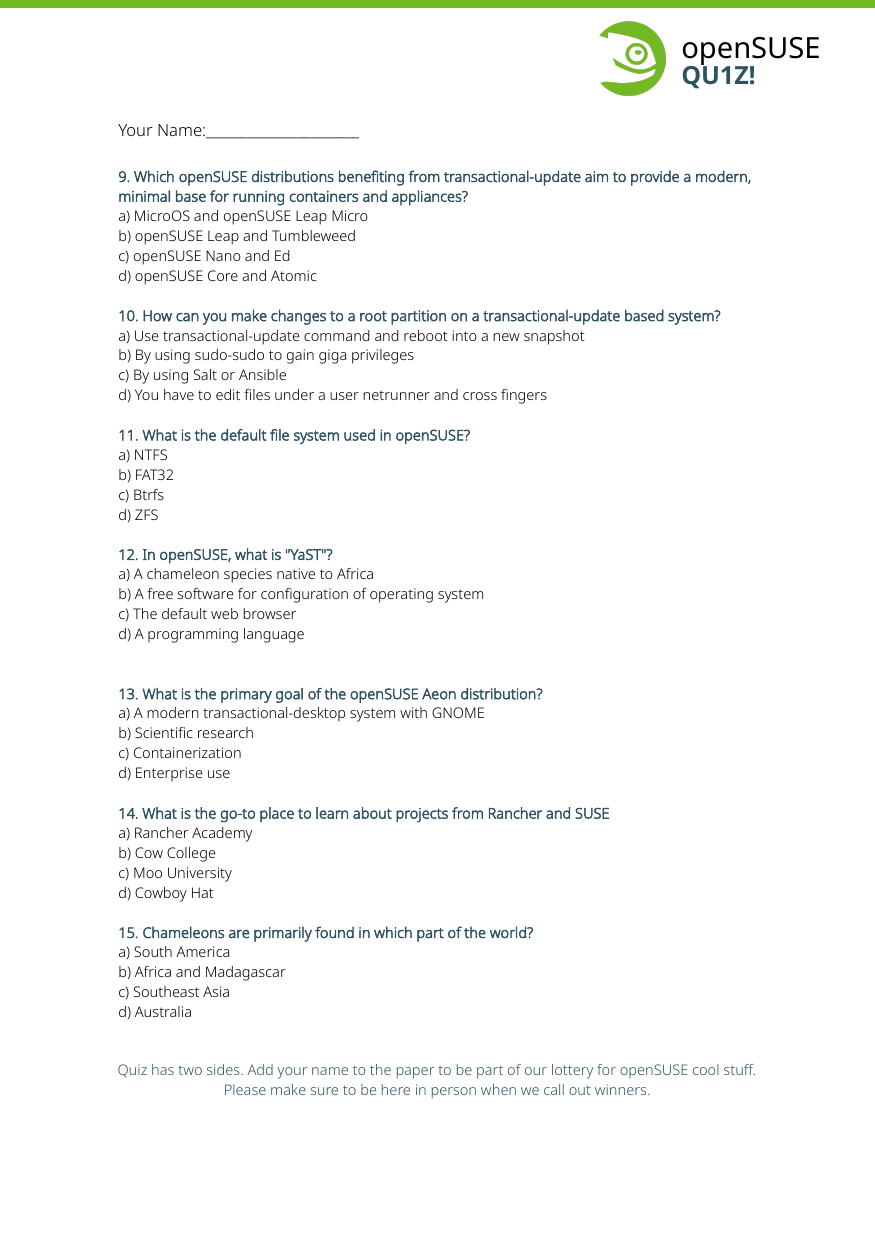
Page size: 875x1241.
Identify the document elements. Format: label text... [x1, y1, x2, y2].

text 10. How can you make changes to a root partition on a transactional-update based system? [118, 305, 756, 325]
text c) openSUSE Nano and Ed [118, 246, 756, 266]
picture [586, 17, 671, 101]
text 12. In openSUSE, what is "YaST"? [118, 544, 756, 564]
text b) Africa and Madagascar [118, 962, 756, 982]
text a) South America [118, 942, 756, 962]
text d) A programming language [118, 624, 756, 644]
text a) Rancher Academy [118, 823, 756, 843]
text a) A modern transactional-desktop system with GNOME [118, 703, 756, 723]
text 13. What is the primary goal of the openSUSE Aeon distribution? [118, 683, 756, 703]
text 9. Which openSUSE distributions benefiting from transactional-update aim to provide a modern, minimal base for running containers and appliances? [118, 166, 756, 206]
text c) Btrfs [118, 484, 756, 504]
text c) The default web browser [118, 604, 756, 624]
text b) FAT32 [118, 464, 756, 484]
text d) ZFS [118, 504, 756, 524]
text d) You have to edit files under a user netrunner and cross fingers [118, 385, 756, 405]
text c) Southeast Asia [118, 982, 756, 1002]
text 14. What is the go-to place to learn about projects from Rancher and SUSE [118, 803, 756, 823]
text a) MicroOS and openSUSE Leap Micro [118, 206, 756, 226]
text d) Cowboy Hat [118, 882, 756, 902]
text b) A free software for configuration of operating system [118, 584, 756, 604]
text c) By using Salt or Ansible [118, 365, 756, 385]
text b) Cow College [118, 843, 756, 862]
text d) Australia [118, 1002, 756, 1022]
text 15. Chameleons are primarily found in which part of the world? [118, 922, 756, 942]
text d) Enterprise use [118, 763, 756, 783]
text c) Containerization [118, 743, 756, 763]
text b) openSUSE Leap and Tumbleweed [118, 226, 756, 246]
text a) NTFS [118, 445, 756, 464]
text d) openSUSE Core and Atomic [118, 266, 756, 286]
text a) Use transactional-update command and reboot into a new snapshot [118, 325, 756, 345]
text c) Moo University [118, 862, 756, 882]
text b) By using sudo-sudo to gain giga privileges [118, 345, 756, 365]
text b) Scientific research [118, 723, 756, 743]
text a) A chameleon species native to Africa [118, 564, 756, 584]
text 11. What is the default file system used in openSUSE? [118, 425, 756, 445]
